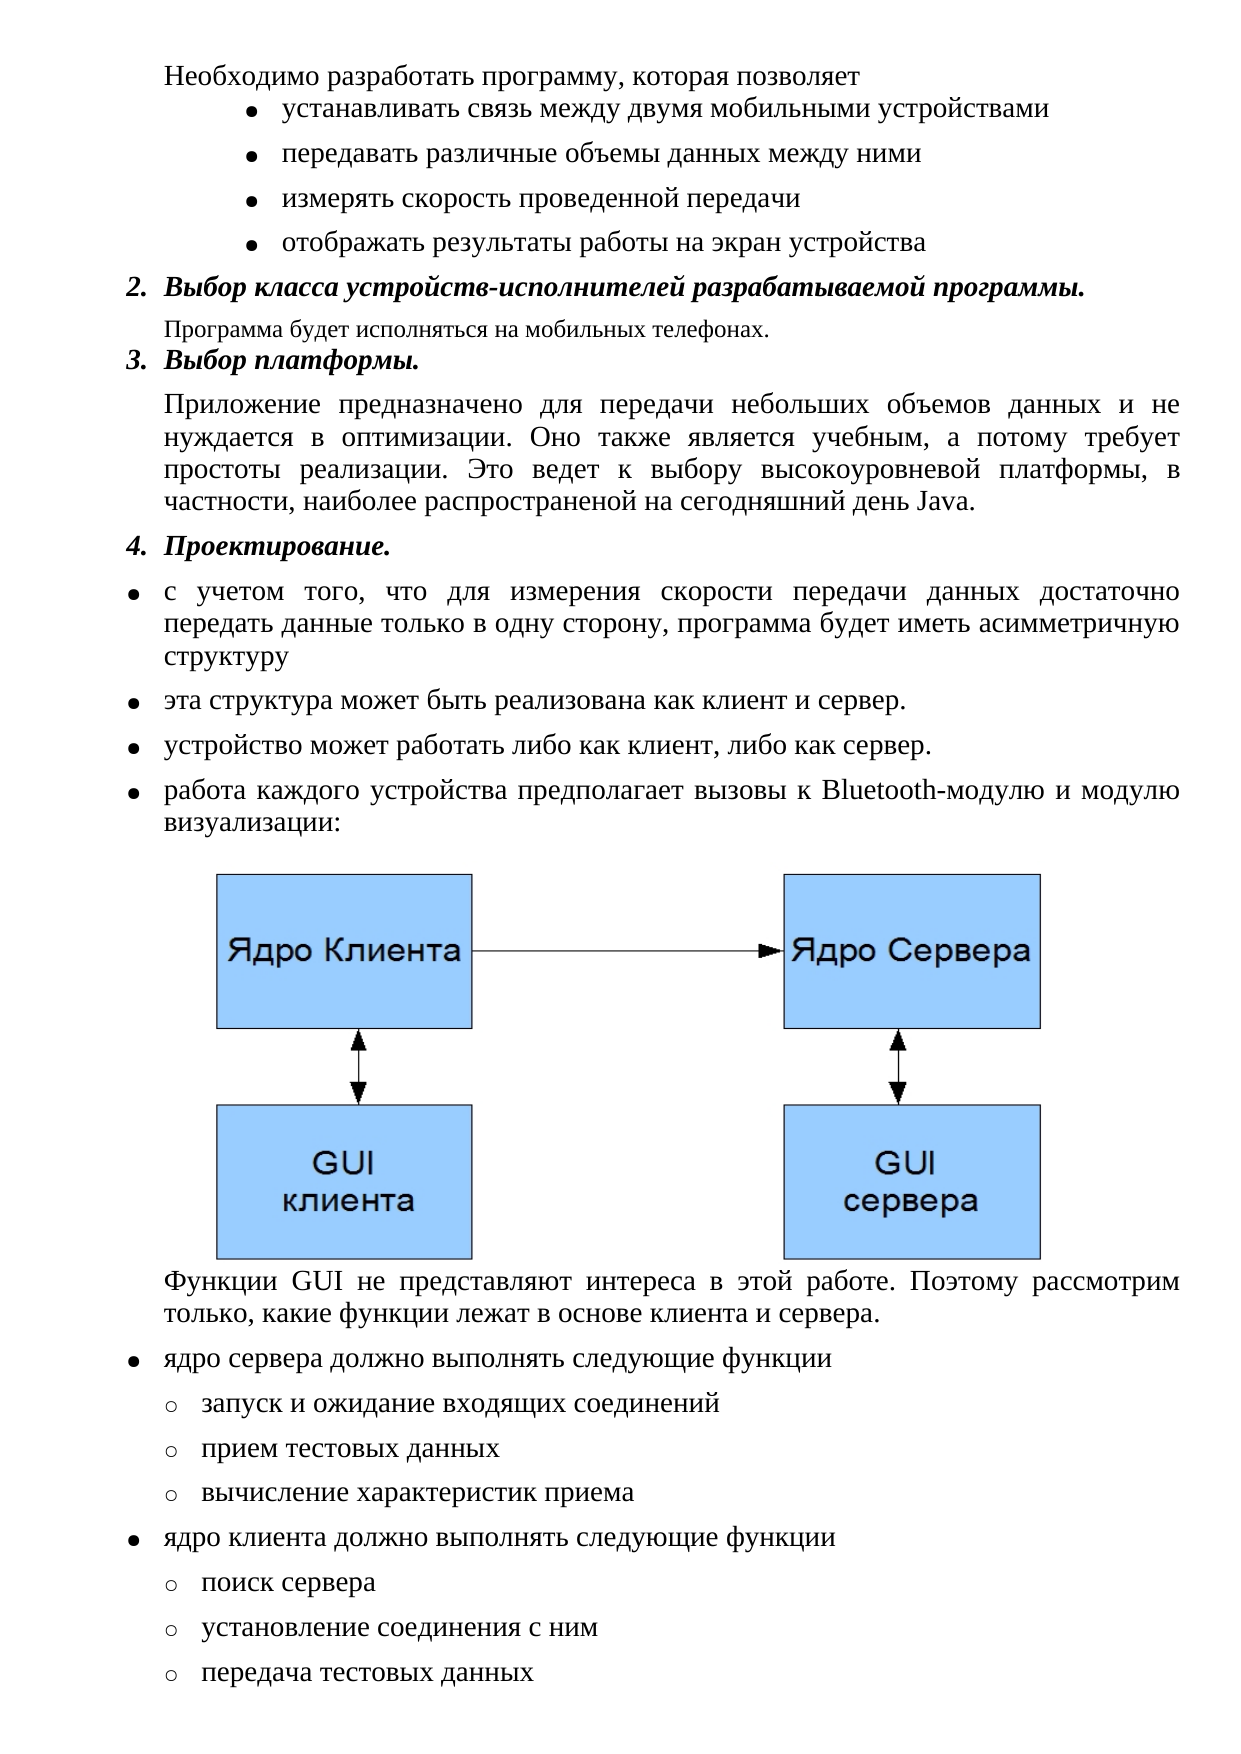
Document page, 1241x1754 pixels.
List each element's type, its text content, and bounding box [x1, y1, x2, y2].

list Выбор платформы. [126, 343, 1181, 375]
list запуск и ожидание входящих соединений [163, 1386, 1181, 1418]
list передача тестовых данных [163, 1655, 1181, 1687]
list устанавливать связь между двумя мобильными устройствами [244, 91, 1181, 124]
list работа каждого устройства предполагает вызовы к Bluetooth-модулю и модулю визуализации: [126, 773, 1181, 838]
list Функции GUI не представляют интереса в этой работе. Поэтому рассмотрим только, какие функции лежат в основе клиента и сервера. [126, 850, 1181, 1329]
list Приложение предназначено для передачи небольших объемов данных и не нуждается в оптимизации. Оно также является учебным, а потому требует простоты реализации. Это ведет к выбору высокоуровневой платформы, в частности, наиболее распространеной на сегодняшний день Java. [126, 388, 1181, 517]
list ядро клиента должно выполнять следующие функции [126, 1521, 1181, 1553]
list Программа будет исполняться на мобильных телефонах. [126, 315, 1181, 343]
list поиск сервера [163, 1565, 1181, 1598]
list с учетом того, что для измерения скорости передачи данных достаточно передать данные только в одну сторону, программа будет иметь асимметричную структуру [126, 574, 1181, 671]
list прием тестовых данных [163, 1431, 1181, 1463]
list ядро сервера должно выполнять следующие функции [126, 1341, 1181, 1374]
list эта структура может быть реализована как клиент и сервер. [126, 684, 1181, 716]
list Необходимо разработать программу, которая позволяет [126, 59, 1181, 91]
list измерять скорость проведенной передачи [244, 181, 1181, 213]
list Выбор класса устройств-исполнителей разрабатываемой программы. [126, 271, 1181, 303]
list Проектирование. [126, 529, 1181, 562]
list установление соединения с ним [163, 1610, 1181, 1642]
picture [208, 861, 1047, 1265]
list вычисление характеристик приема [163, 1476, 1181, 1508]
list устройство может работать либо как клиент, либо как сервер. [126, 728, 1181, 761]
list передавать различные объемы данных между ними [244, 136, 1181, 168]
list отображать результаты работы на экран устройства [244, 226, 1181, 258]
